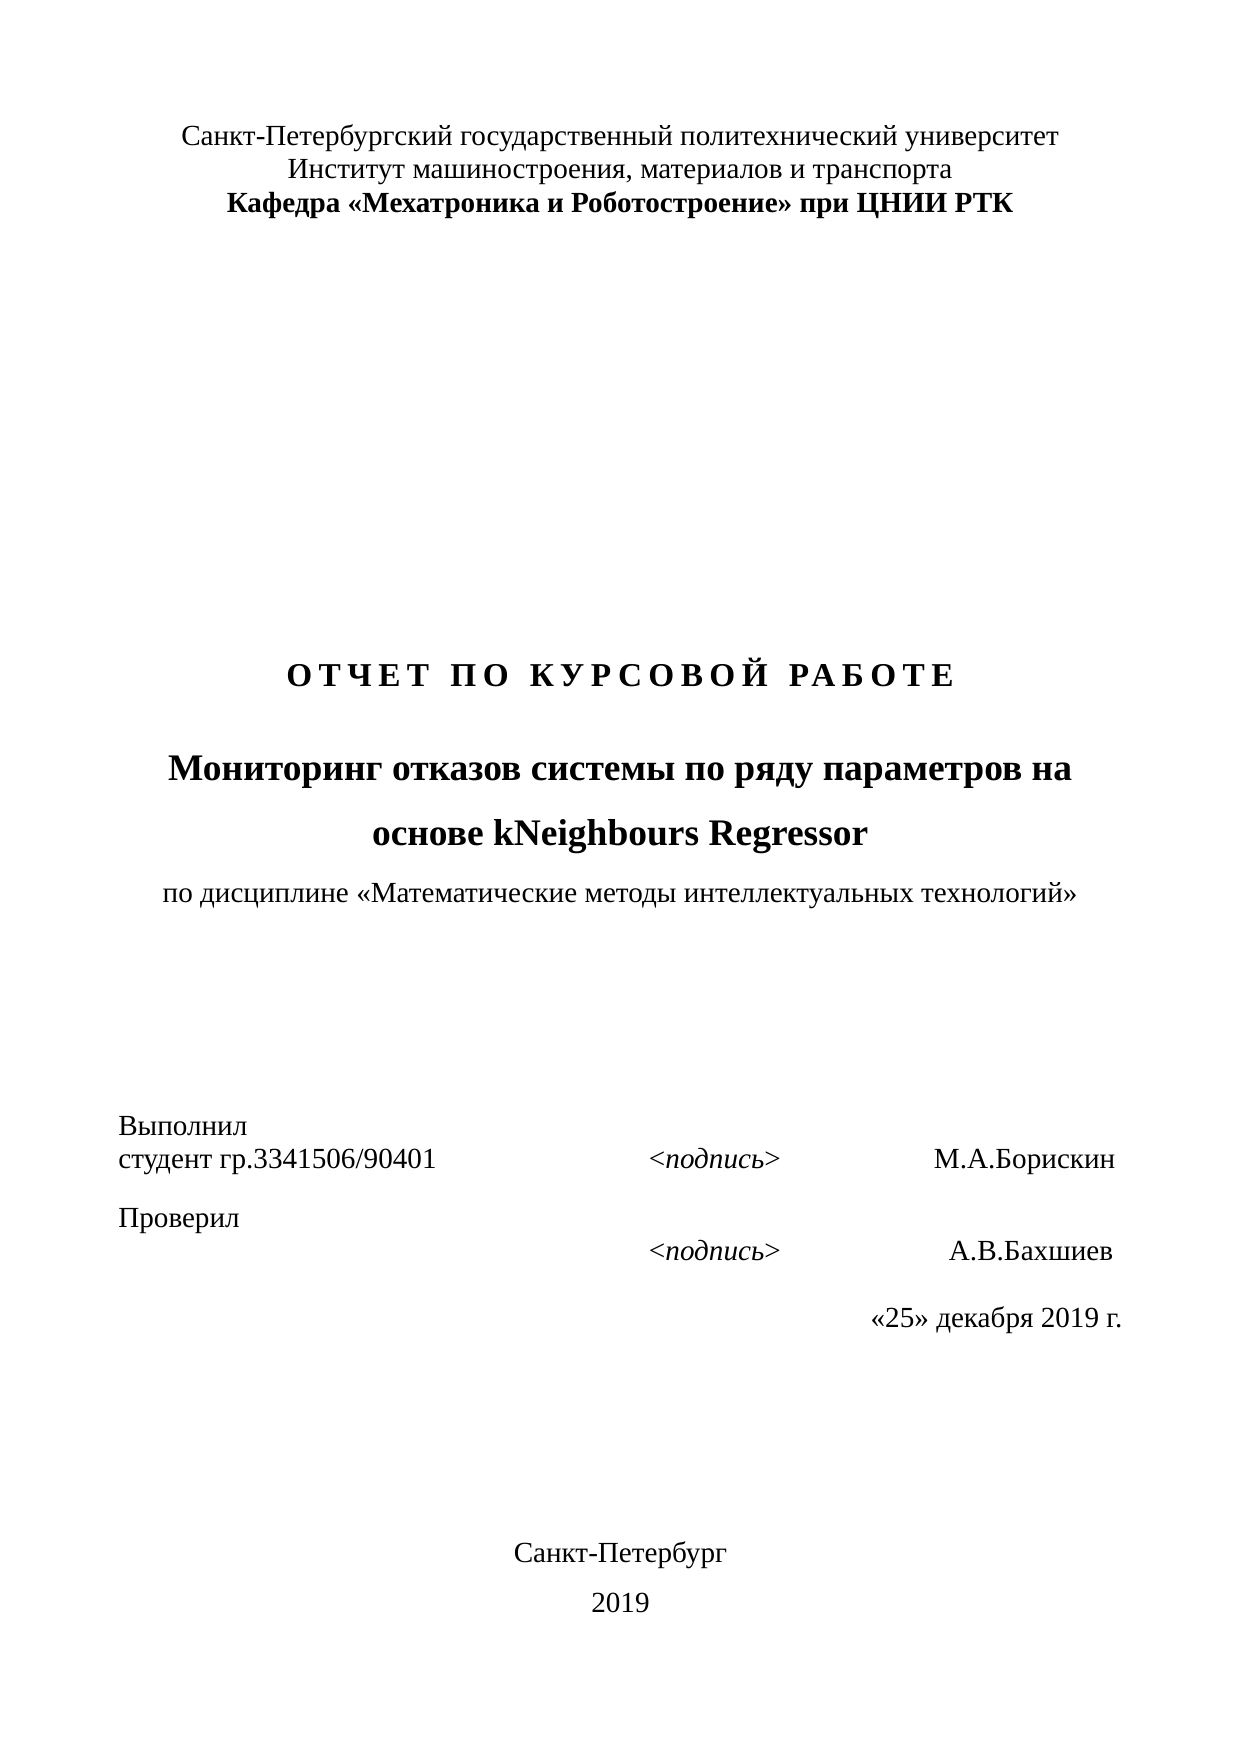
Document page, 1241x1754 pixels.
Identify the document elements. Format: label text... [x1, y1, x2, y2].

text 2019 [118, 1585, 1122, 1619]
text Институт машиностроения, материалов и транспорта [118, 152, 1122, 185]
text Санкт-Петербургский государственный политехнический университет [118, 118, 1122, 152]
text Санкт-Петербург [118, 1535, 1122, 1569]
text Кафедра «Мехатроника и Роботостроение» при ЦНИИ РТК [118, 185, 1122, 219]
text «25» декабря 2019 г. [236, 1300, 1122, 1334]
text Мониторинг отказов системы по ряду параметров на основе kNeighbours Regressor [118, 746, 1122, 854]
text ОТЧЕТ ПО КУРСОВОЙ РАБОТЕ [118, 655, 1122, 693]
text <подпись> А.В.Бахшиев [118, 1233, 1122, 1267]
text Проверил [118, 1200, 1122, 1233]
text Выполнил [118, 1108, 1122, 1141]
text по дисциплине «Математические методы интеллектуальных технологий» [118, 875, 1122, 909]
text студент гр.3341506/90401 <подпись> М.А.Борискин [118, 1141, 1122, 1175]
